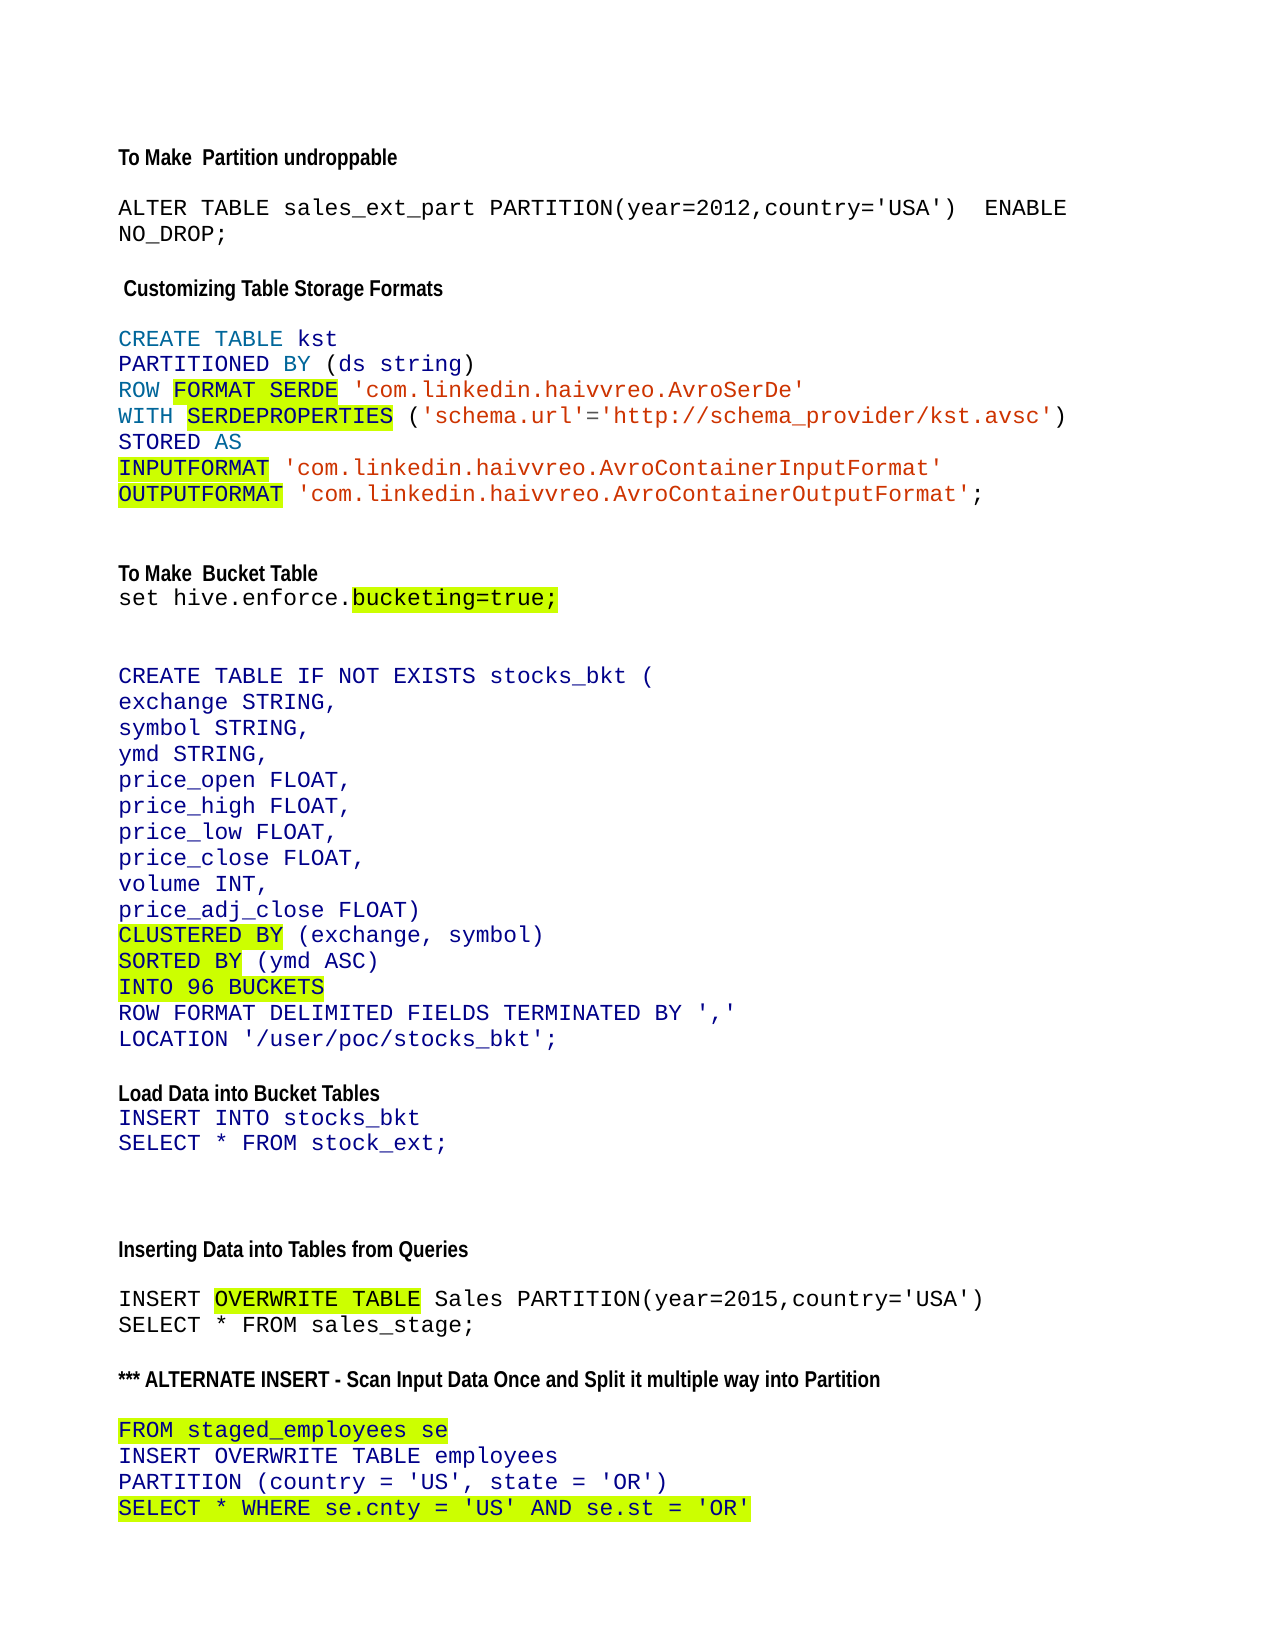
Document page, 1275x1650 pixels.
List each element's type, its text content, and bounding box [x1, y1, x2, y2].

text OUTPUTFORMAT 'com.linkedin.haivvreo.AvroContainerOutputFormat'; [118, 482, 1157, 508]
text To Make Partition undroppable [118, 144, 1157, 170]
text INSERT OVERWRITE TABLE Sales PARTITION(year=2015,country='USA') [118, 1288, 1157, 1314]
text ROW FORMAT SERDE 'com.linkedin.haivvreo.AvroSerDe' [118, 379, 1157, 405]
text LOCATION '/user/poc/stocks_bkt'; [118, 1028, 1157, 1053]
text INSERT OVERWRITE TABLE employees [118, 1444, 1157, 1470]
text SELECT * FROM sales_stage; [118, 1314, 1157, 1340]
text PARTITION (country = 'US', state = 'OR') [118, 1470, 1157, 1496]
text CLUSTERED BY (exchange, symbol) [118, 924, 1157, 950]
text SORTED BY (ymd ASC) [118, 950, 1157, 976]
text To Make Bucket Table [118, 560, 1157, 587]
text WITH SERDEPROPERTIES ('schema.url'='http://schema_provider/kst.avsc') [118, 405, 1157, 431]
text Customizing Table Storage Formats [118, 274, 1157, 301]
text INPUTFORMAT 'com.linkedin.haivvreo.AvroContainerInputFormat' [118, 457, 1157, 482]
text ymd STRING, [118, 742, 1157, 768]
text ROW FORMAT DELIMITED FIELDS TERMINATED BY ',' [118, 1002, 1157, 1028]
text CREATE TABLE IF NOT EXISTS stocks_bkt ( [118, 664, 1157, 690]
text price_adj_close FLOAT) [118, 898, 1157, 924]
text STORED AS [118, 431, 1157, 457]
text Inserting Data into Tables from Queries [118, 1236, 1157, 1262]
text *** ALTERNATE INSERT - Scan Input Data Once and Split it multiple way into Partition [118, 1366, 1157, 1392]
text symbol STRING, [118, 716, 1157, 742]
text INSERT INTO stocks_bkt [118, 1106, 1157, 1132]
text PARTITIONED BY (ds string) [118, 353, 1157, 379]
text set hive.enforce.bucketing=true; [118, 587, 1157, 613]
text CREATE TABLE kst [118, 327, 1157, 353]
text FROM staged_employees se [118, 1418, 1157, 1444]
text volume INT, [118, 872, 1157, 898]
text SELECT * WHERE se.cnty = 'US' AND se.st = 'OR' [118, 1496, 1157, 1522]
text SELECT * FROM stock_ext; [118, 1132, 1157, 1158]
text INTO 96 BUCKETS [118, 976, 1157, 1002]
text price_open FLOAT, [118, 768, 1157, 794]
text price_close FLOAT, [118, 846, 1157, 872]
text price_high FLOAT, [118, 794, 1157, 820]
text exchange STRING, [118, 690, 1157, 716]
text Load Data into Bucket Tables [118, 1079, 1157, 1106]
text ALTER TABLE sales_ext_part PARTITION(year=2012,country='USA') ENABLE NO_DROP; [118, 197, 1157, 249]
text price_low FLOAT, [118, 820, 1157, 846]
